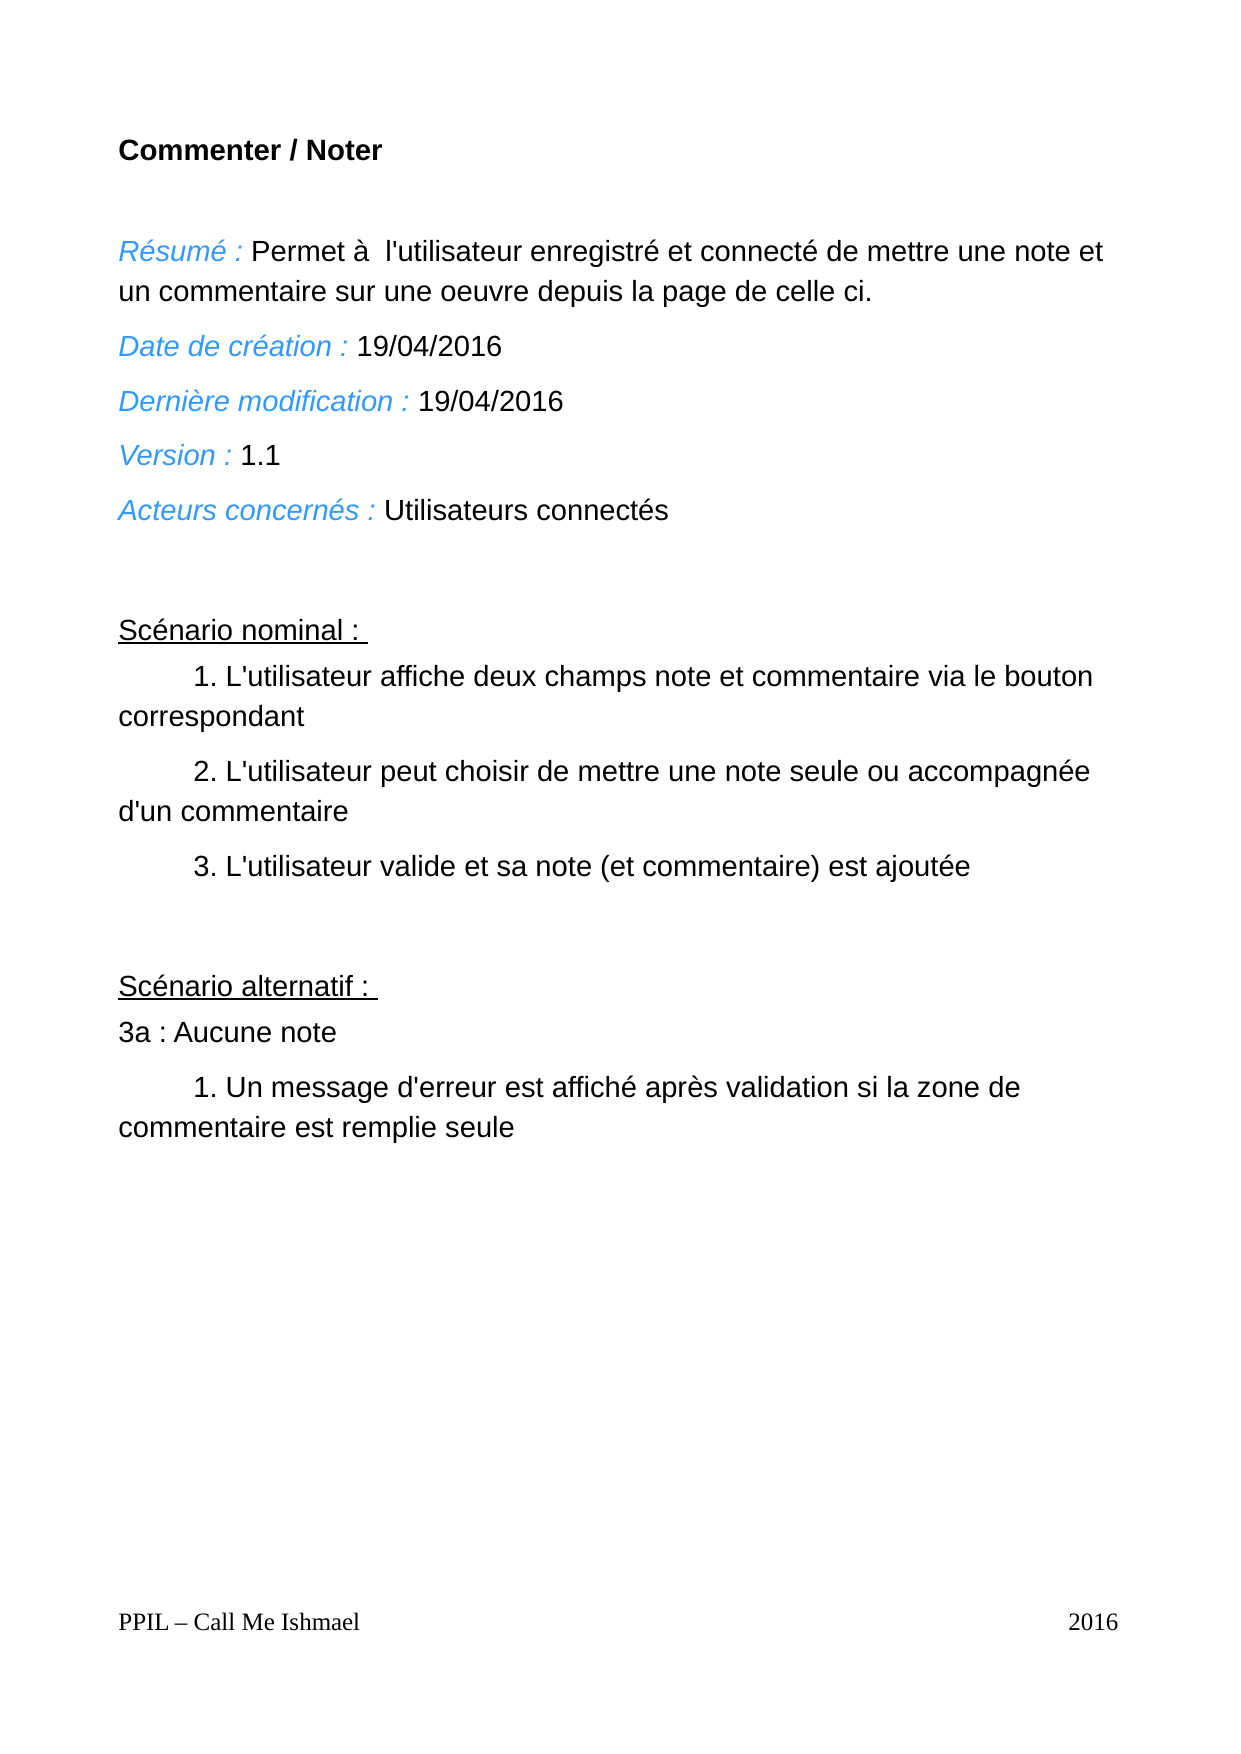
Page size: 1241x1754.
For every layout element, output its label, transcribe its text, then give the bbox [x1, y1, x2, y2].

text Version : 1.1 [118, 438, 1122, 472]
text 1. L'utilisateur affiche deux champs note et commentaire via le bouton correspondant [118, 659, 1122, 733]
text 3. L'utilisateur valide et sa note (et commentaire) est ajoutée [118, 849, 1122, 883]
text Date de création : 19/04/2016 [118, 329, 1122, 362]
text Dernière modification : 19/04/2016 [118, 383, 1122, 417]
subtitle Commenter / Noter [118, 133, 1122, 166]
subtitle Scénario alternatif : [118, 969, 1122, 1003]
text Acteurs concernés : Utilisateurs connectés [118, 493, 1122, 527]
text 1. Un message d'erreur est affiché après validation si la zone de commentaire est remplie seule [118, 1070, 1122, 1144]
subtitle Scénario nominal : [118, 613, 1122, 647]
text 2. L'utilisateur peut choisir de mettre une note seule ou accompagnée d'un commentaire [118, 754, 1122, 828]
text 3a : Aucune note [118, 1015, 1122, 1049]
text Résumé : Permet à l'utilisateur enregistré et connecté de mettre une note et un commentaire sur une oeuvre depuis la page de celle ci. [118, 234, 1122, 307]
